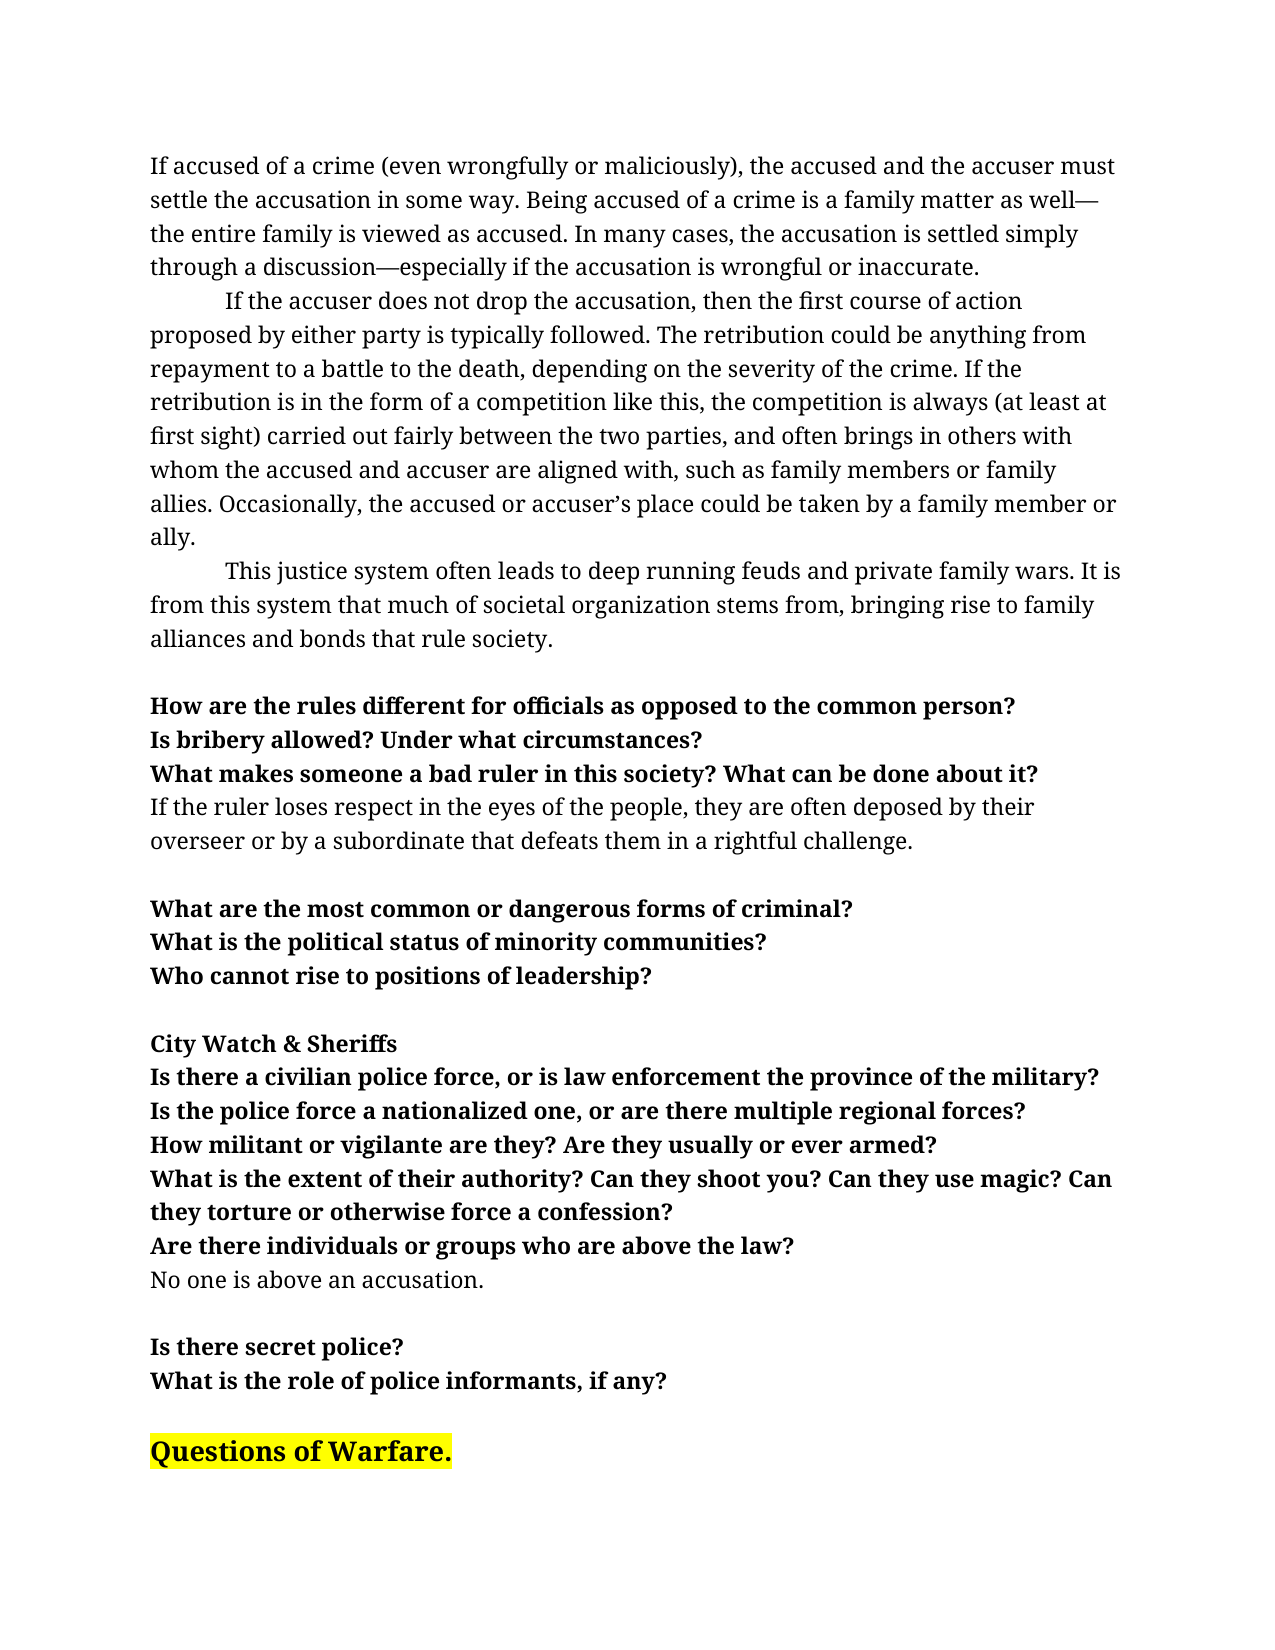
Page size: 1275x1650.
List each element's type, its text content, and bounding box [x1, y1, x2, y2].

text If the ruler loses respect in the eyes of the people, they are often deposed by their overseer or by a subordinate that defeats them in a rightful challenge. [150, 791, 1125, 856]
text Questions of Warfare. [150, 1432, 1125, 1469]
text Is there secret police? What is the role of police informants, if any? [150, 1297, 1125, 1430]
text How are the rules different for officials as opposed to the common person? Is bribery allowed? Under what circumstances? What makes someone a bad ruler in this society? What can be done about it? [150, 690, 1125, 789]
text This justice system often leads to deep running feuds and private family wars. It is from this system that much of societal organization stems from, bringing rise to family alliances and bonds that rule society. [150, 555, 1125, 654]
text If accused of a crime (even wrongfully or maliciously), the accused and the accuser must settle the accusation in some way. Being accused of a crime is a family matter as well—the entire family is viewed as accused. In many cases, the accusation is settled simply through a discussion—especially if the accusation is wrongful or inaccurate. [150, 150, 1125, 282]
text If the accuser does not drop the accusation, then the first course of action proposed by either party is typically followed. The retribution could be anything from repayment to a battle to the death, depending on the severity of the crime. If the retribution is in the form of a competition like this, the competition is always (at least at first sight) carried out fairly between the two parties, and often brings in others with whom the accused and accuser are aligned with, such as family members or family allies. Occasionally, the accused or accuser’s place could be taken by a family member or ally. [150, 285, 1125, 552]
text What are the most common or dangerous forms of criminal? What is the political status of minority communities? Who cannot rise to positions of leadership? City Watch & Sheriffs Is there a civilian police force, or is law enforcement the province of the military? Is the police force a nationalized one, or are there multiple regional forces? How militant or vigilante are they? Are they usually or ever armed? What is the extent of their authority? Can they shoot you? Can they use magic? Can they torture or otherwise force a confession? Are there individuals or groups who are above the law? [150, 859, 1125, 1261]
text No one is above an accusation. [150, 1264, 1125, 1295]
